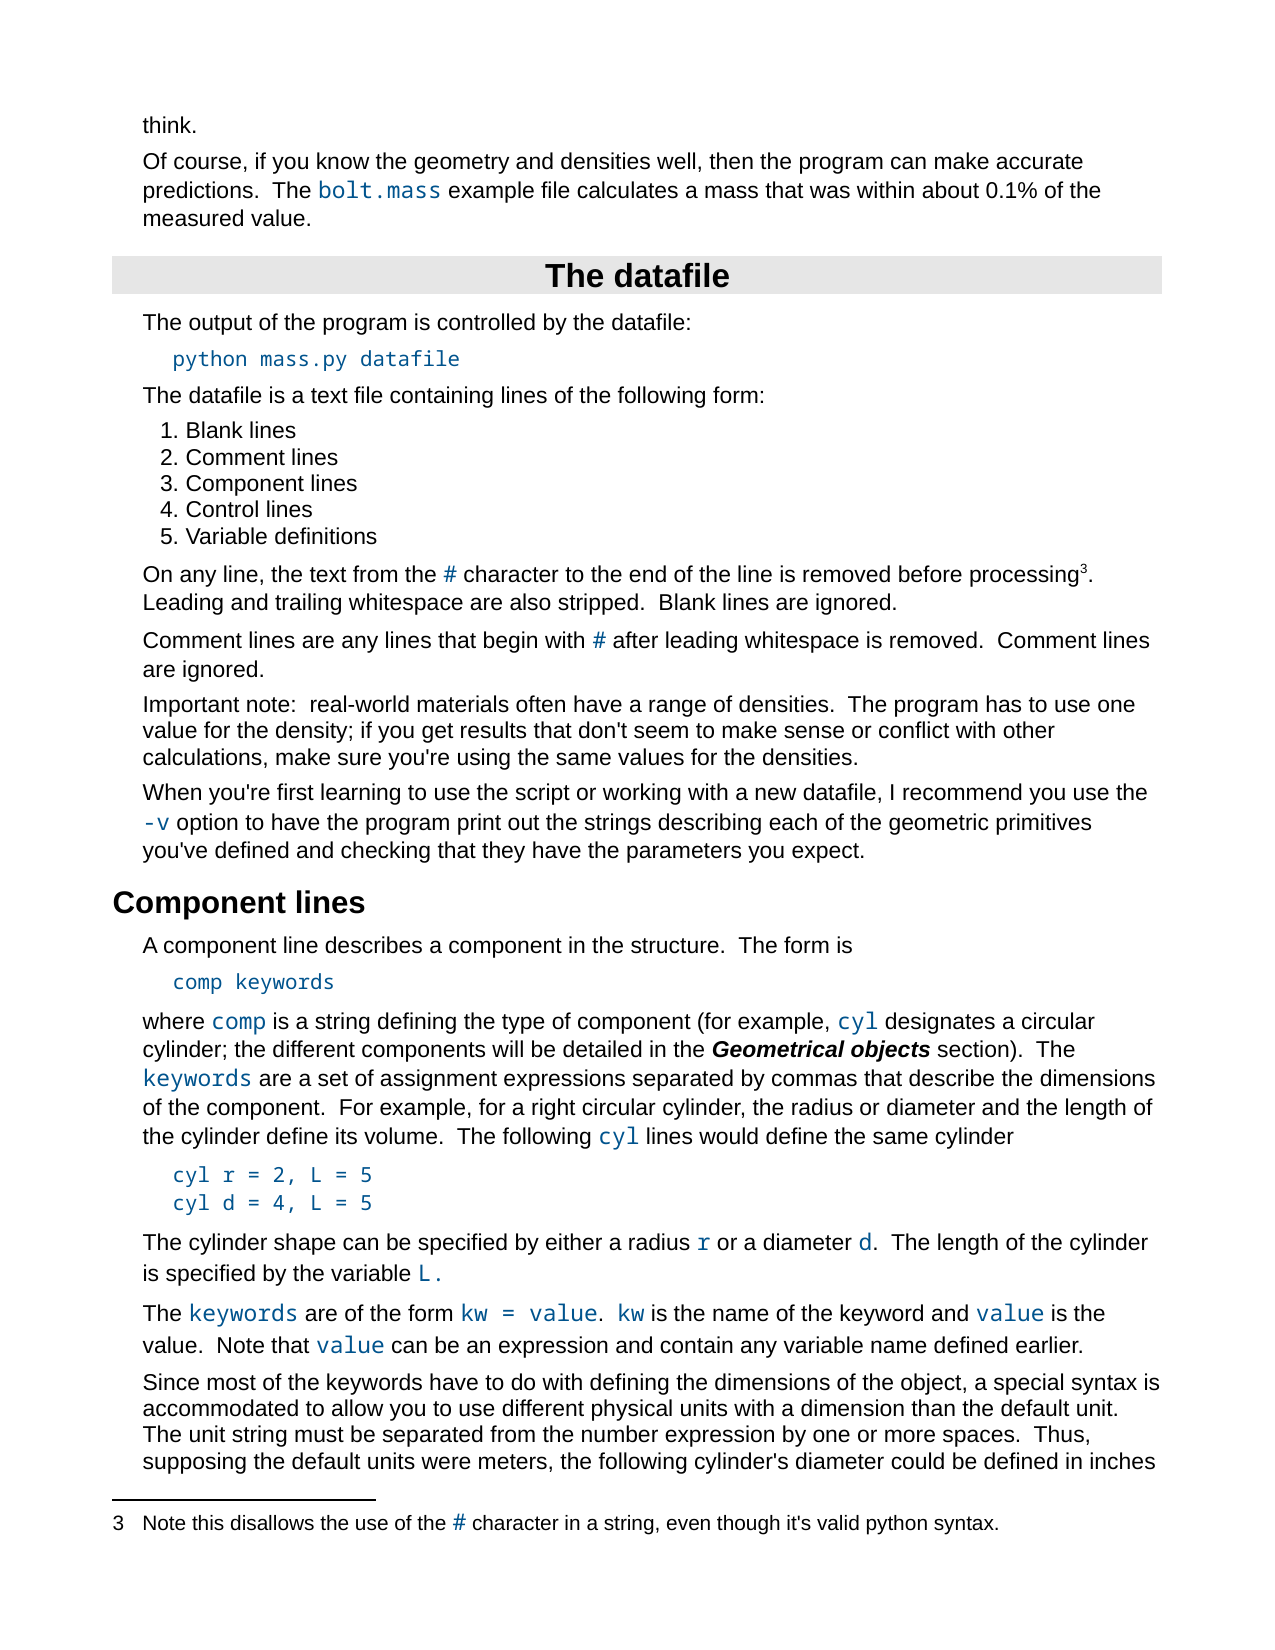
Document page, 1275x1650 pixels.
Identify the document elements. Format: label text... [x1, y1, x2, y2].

text cyl r = 2, L = 5 [172, 1160, 1162, 1188]
list Blank lines [172, 417, 1162, 443]
text On any line, the text from the # character to the end of the line is removed before processing. Leading and trailing whitespace are also stripped. Blank lines are ignored. [142, 558, 1162, 616]
text Note this disallows the use of the # character in a string, even though it's valid python syntax. [112, 1506, 1162, 1537]
text The cylinder shape can be specified by either a radius r or a diameter d. The length of the cylinder is specified by the variable L. [142, 1226, 1162, 1288]
text Comment lines are any lines that begin with # after leading whitespace is removed. Comment lines are ignored. [142, 624, 1162, 682]
subtitle Component lines [112, 884, 1162, 920]
list Variable definitions [172, 523, 1162, 549]
text python mass.py datafile [172, 344, 1162, 373]
text A component line describes a component in the structure. The form is [142, 932, 1162, 958]
text Since most of the keywords have to do with defining the dimensions of the object, a special syntax is accommodated to allow you to use different physical units with a dimension than the default unit. The unit string must be separated from the number expression by one or more spaces. Thus, supposing the default units were meters, the following cylinder's diameter could be defined in inches [142, 1369, 1162, 1474]
text where comp is a string defining the type of component (for example, cyl designates a circular cylinder; the different components will be detailed in the Geometrical objects section). The keywords are a set of assignment expressions separated by commas that describe the dimensions of the component. For example, for a right circular cylinder, the radius or diameter and the length of the cylinder define its volume. The following cyl lines would define the same cylinder [142, 1004, 1162, 1151]
subtitle The datafile [112, 256, 1162, 294]
list Component lines [172, 470, 1162, 496]
text Important note: real-world materials often have a range of densities. The program has to use one value for the density; if you get results that don't seem to make sense or conflict with other calculations, make sure you're using the same values for the densities. [142, 691, 1162, 770]
text The datafile is a text file containing lines of the following form: [142, 382, 1162, 408]
text When you're first learning to use the script or working with a new datafile, I recommend you use the -v option to have the program print out the strings describing each of the geometric primitives you've defined and checking that they have the parameters you expect. [142, 779, 1162, 863]
list Comment lines [172, 443, 1162, 470]
text cyl d = 4, L = 5 [172, 1188, 1162, 1217]
text The output of the program is controlled by the datafile: [142, 309, 1162, 336]
text think. [142, 112, 1162, 139]
text Of course, if you know the geometry and densities well, then the program can make accurate predictions. The bolt.mass example file calculates a mass that was within about 0.1% of the measured value. [142, 148, 1162, 232]
text comp keywords [172, 967, 1162, 996]
list Control lines [172, 496, 1162, 523]
text The keywords are of the form kw = value. kw is the name of the keyword and value is the value. Note that value can be an expression and contain any variable name defined earlier. [142, 1297, 1162, 1360]
